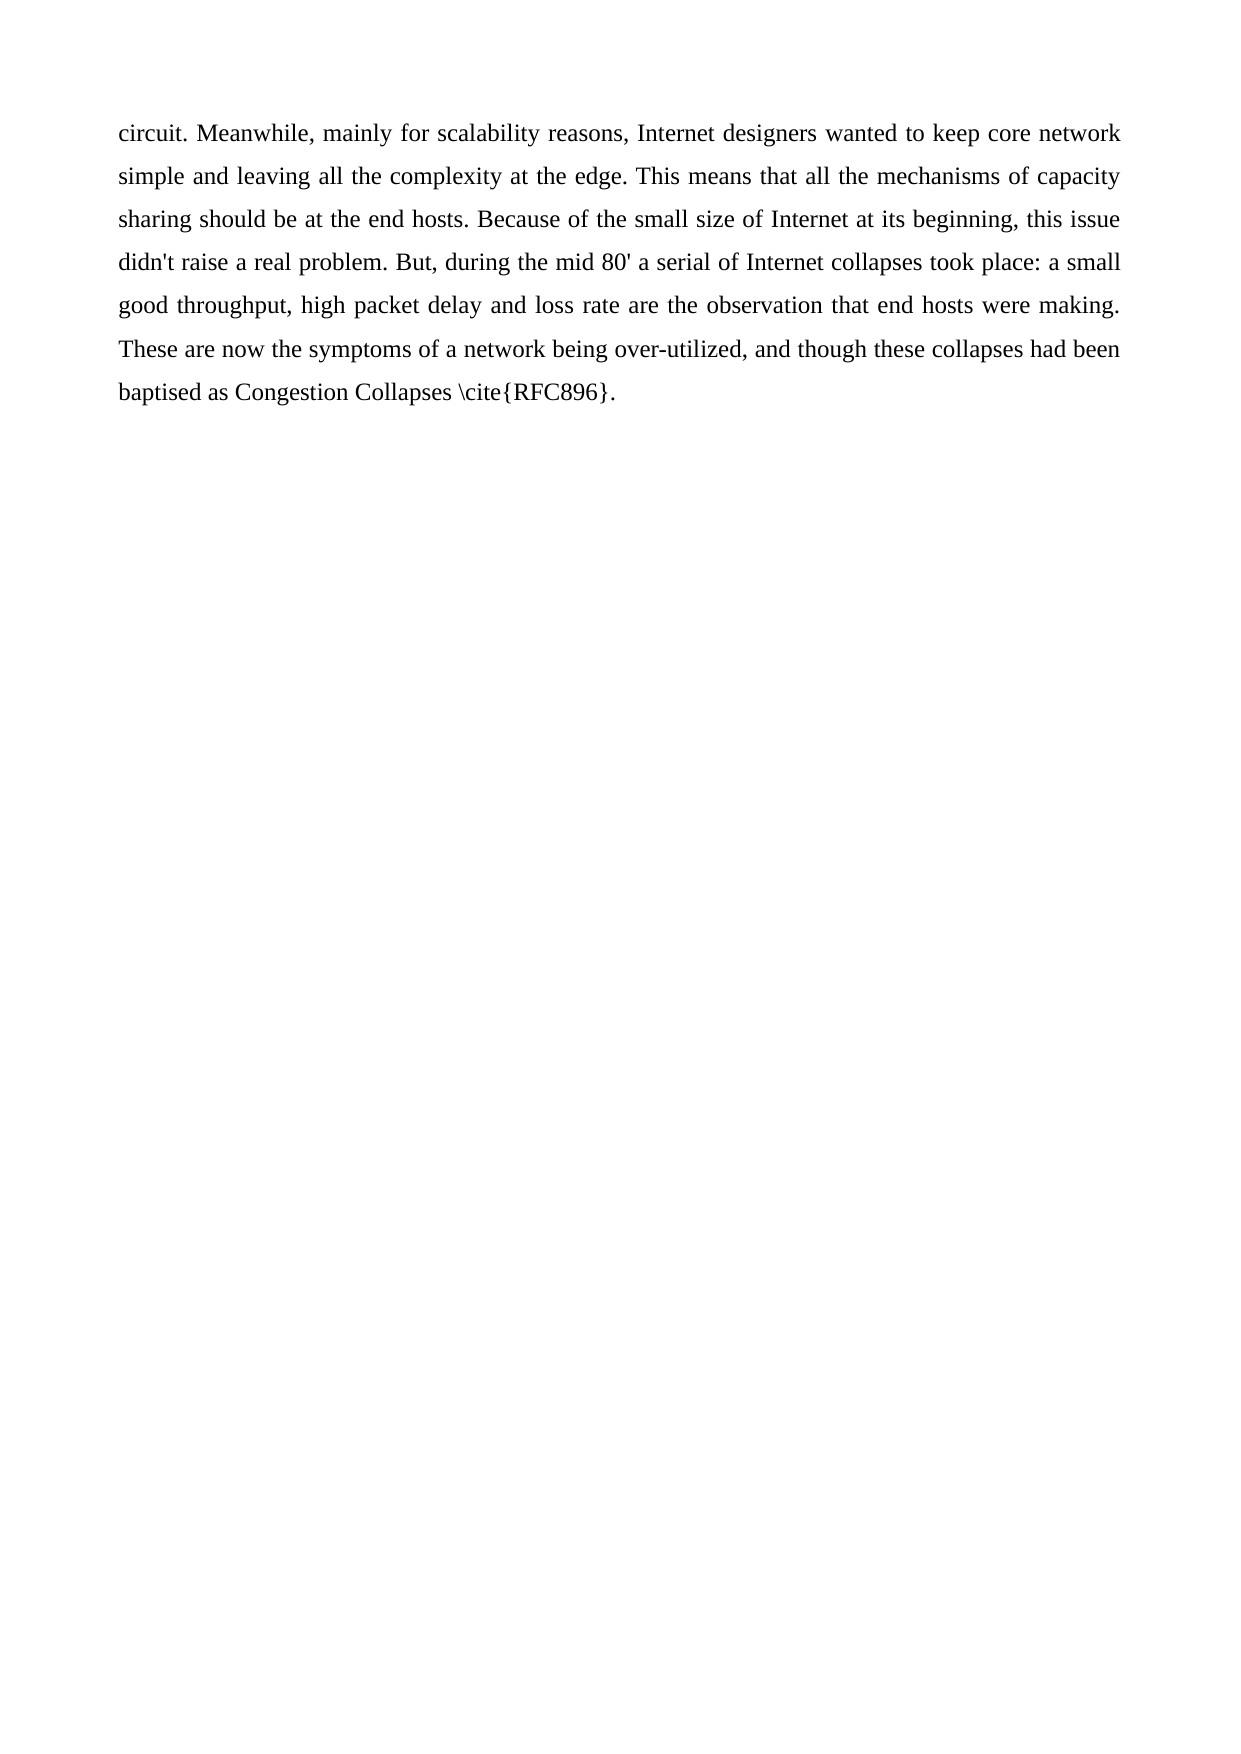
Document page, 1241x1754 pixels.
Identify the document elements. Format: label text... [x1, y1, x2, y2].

text circuit. Meanwhile, mainly for scalability reasons, Internet designers wanted to keep core network simple and leaving all the complexity at the edge. This means that all the mechanisms of capacity sharing should be at the end hosts. Because of the small size of Internet at its beginning, this issue didn't raise a real problem. But, during the mid 80' a serial of Internet collapses took place: a small good throughput, high packet delay and loss rate are the observation that end hosts were making. These are now the symptoms of a network being over-utilized, and though these collapses had been baptised as Congestion Collapses \cite{RFC896}. [118, 118, 1122, 406]
